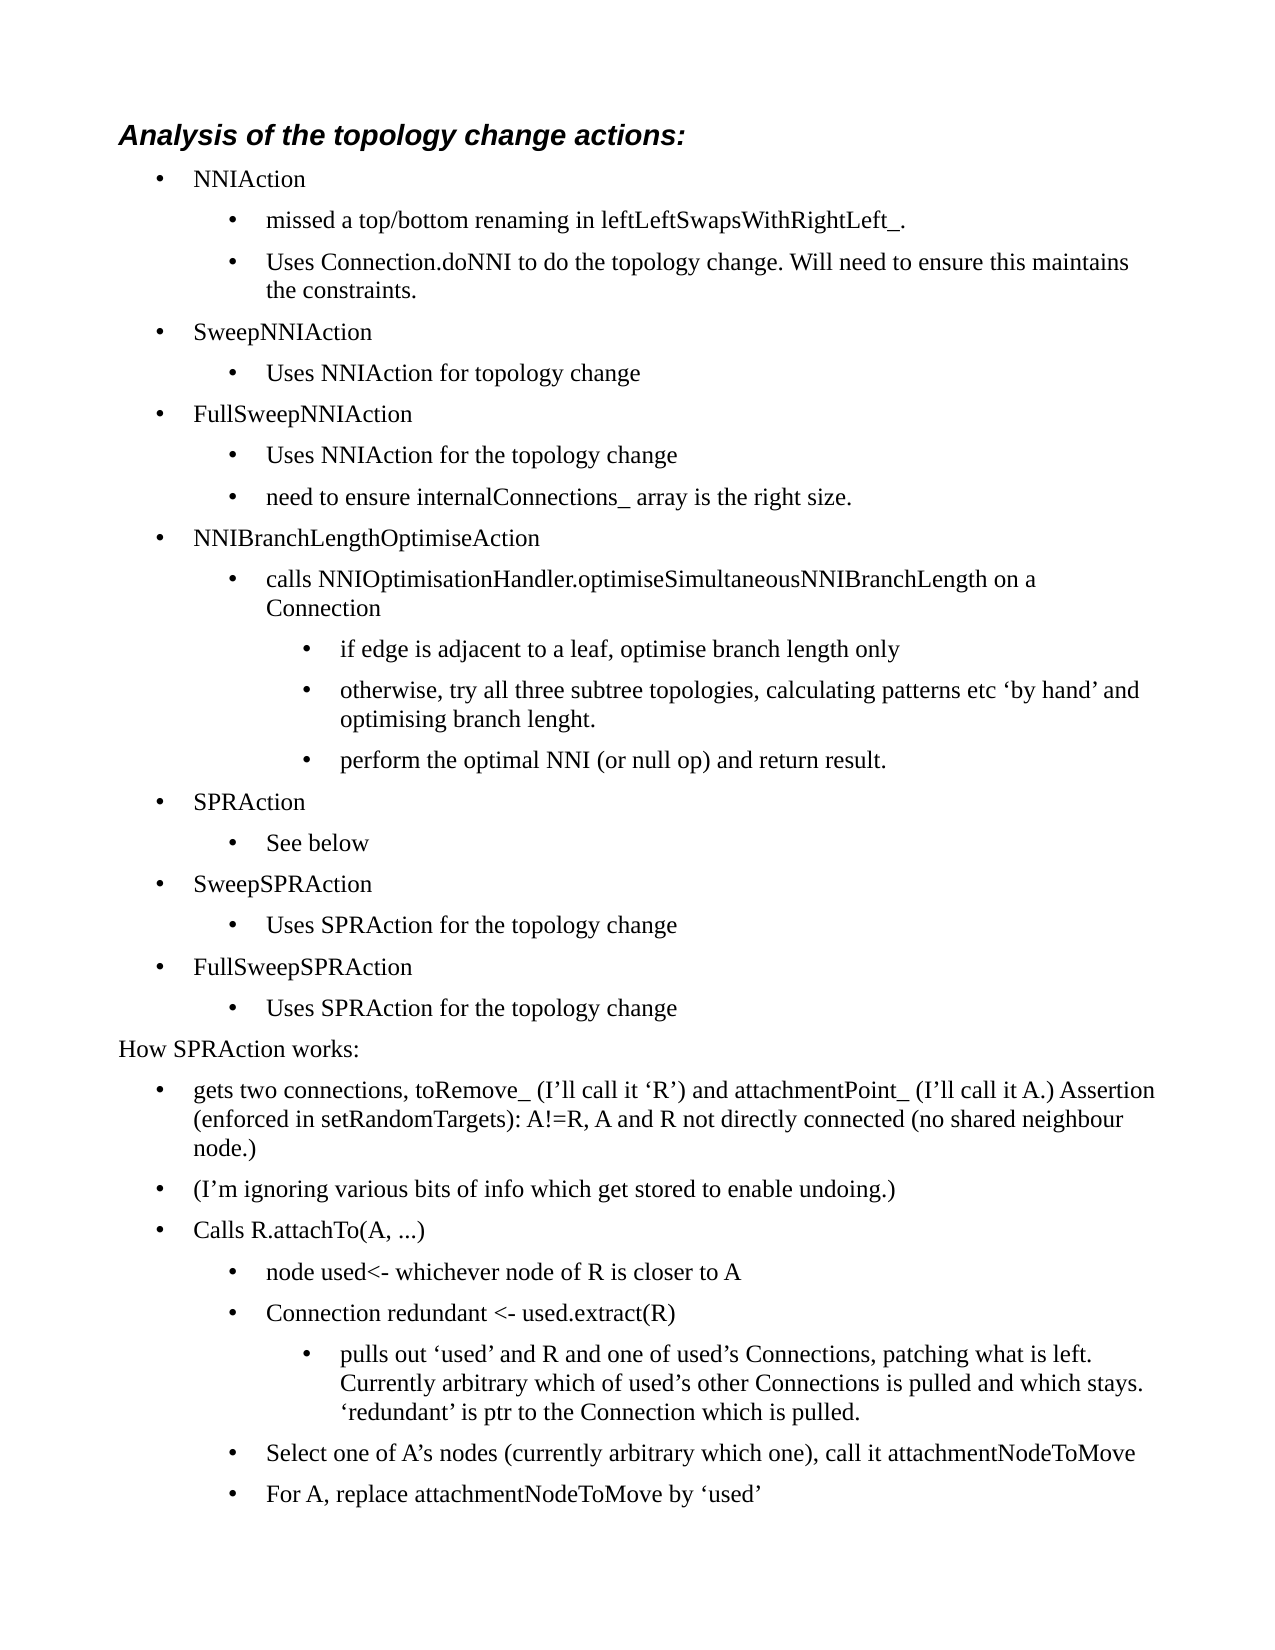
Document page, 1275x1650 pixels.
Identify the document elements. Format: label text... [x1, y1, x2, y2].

list Uses SPRAction for the topology change [228, 910, 1157, 939]
list missed a top/bottom renaming in leftLeftSwapsWithRightLeft_. [228, 205, 1157, 234]
list need to ensure internalConnections_ array is the right size. [228, 482, 1157, 510]
list SweepNNIAction [156, 317, 1157, 345]
list Uses NNIAction for the topology change [228, 440, 1157, 469]
list Connection redundant <- used.extract(R) [228, 1298, 1157, 1327]
list pulls out ‘used’ and R and one of used’s Connections, patching what is left. Currently arbitrary which of used’s other Connections is pulled and which stays. ‘redundant’ is ptr to the Connection which is pulled. [302, 1339, 1157, 1425]
list Uses SPRAction for the topology change [228, 993, 1157, 1022]
list Uses NNIAction for topology change [228, 358, 1157, 387]
list FullSweepNNIAction [156, 399, 1157, 428]
list See below [228, 828, 1157, 857]
text How SPRAction works: [118, 1034, 1157, 1063]
subtitle Analysis of the topology change actions: [118, 118, 1157, 152]
list NNIBranchLengthOptimiseAction [156, 523, 1157, 552]
list FullSweepSPRAction [156, 952, 1157, 980]
list Calls R.attachTo(A, ...) [156, 1215, 1157, 1244]
list Select one of A’s nodes (currently arbitrary which one), call it attachmentNodeToMove [228, 1438, 1157, 1467]
list For A, replace attachmentNodeToMove by ‘used’ [228, 1479, 1157, 1508]
list otherwise, try all three subtree topologies, calculating patterns etc ‘by hand’ and optimising branch lenght. [302, 675, 1157, 733]
list Uses Connection.doNNI to do the topology change. Will need to ensure this maintains the constraints. [228, 247, 1157, 304]
list perform the optimal NNI (or null op) and return result. [302, 745, 1157, 774]
list (I’m ignoring various bits of info which get stored to enable undoing.) [156, 1174, 1157, 1203]
list NNIAction [156, 164, 1157, 193]
list SPRAction [156, 787, 1157, 815]
list SweepSPRAction [156, 869, 1157, 898]
list if edge is adjacent to a leaf, optimise branch length only [302, 634, 1157, 663]
list gets two connections, toRemove_ (I’ll call it ‘R’) and attachmentPoint_ (I’ll call it A.) Assertion (enforced in setRandomTargets): A!=R, A and R not directly connected (no shared neighbour node.) [156, 1075, 1157, 1162]
list node used<- whichever node of R is closer to A [228, 1257, 1157, 1285]
list calls NNIOptimisationHandler.optimiseSimultaneousNNIBranchLength on a Connection [228, 564, 1157, 622]
